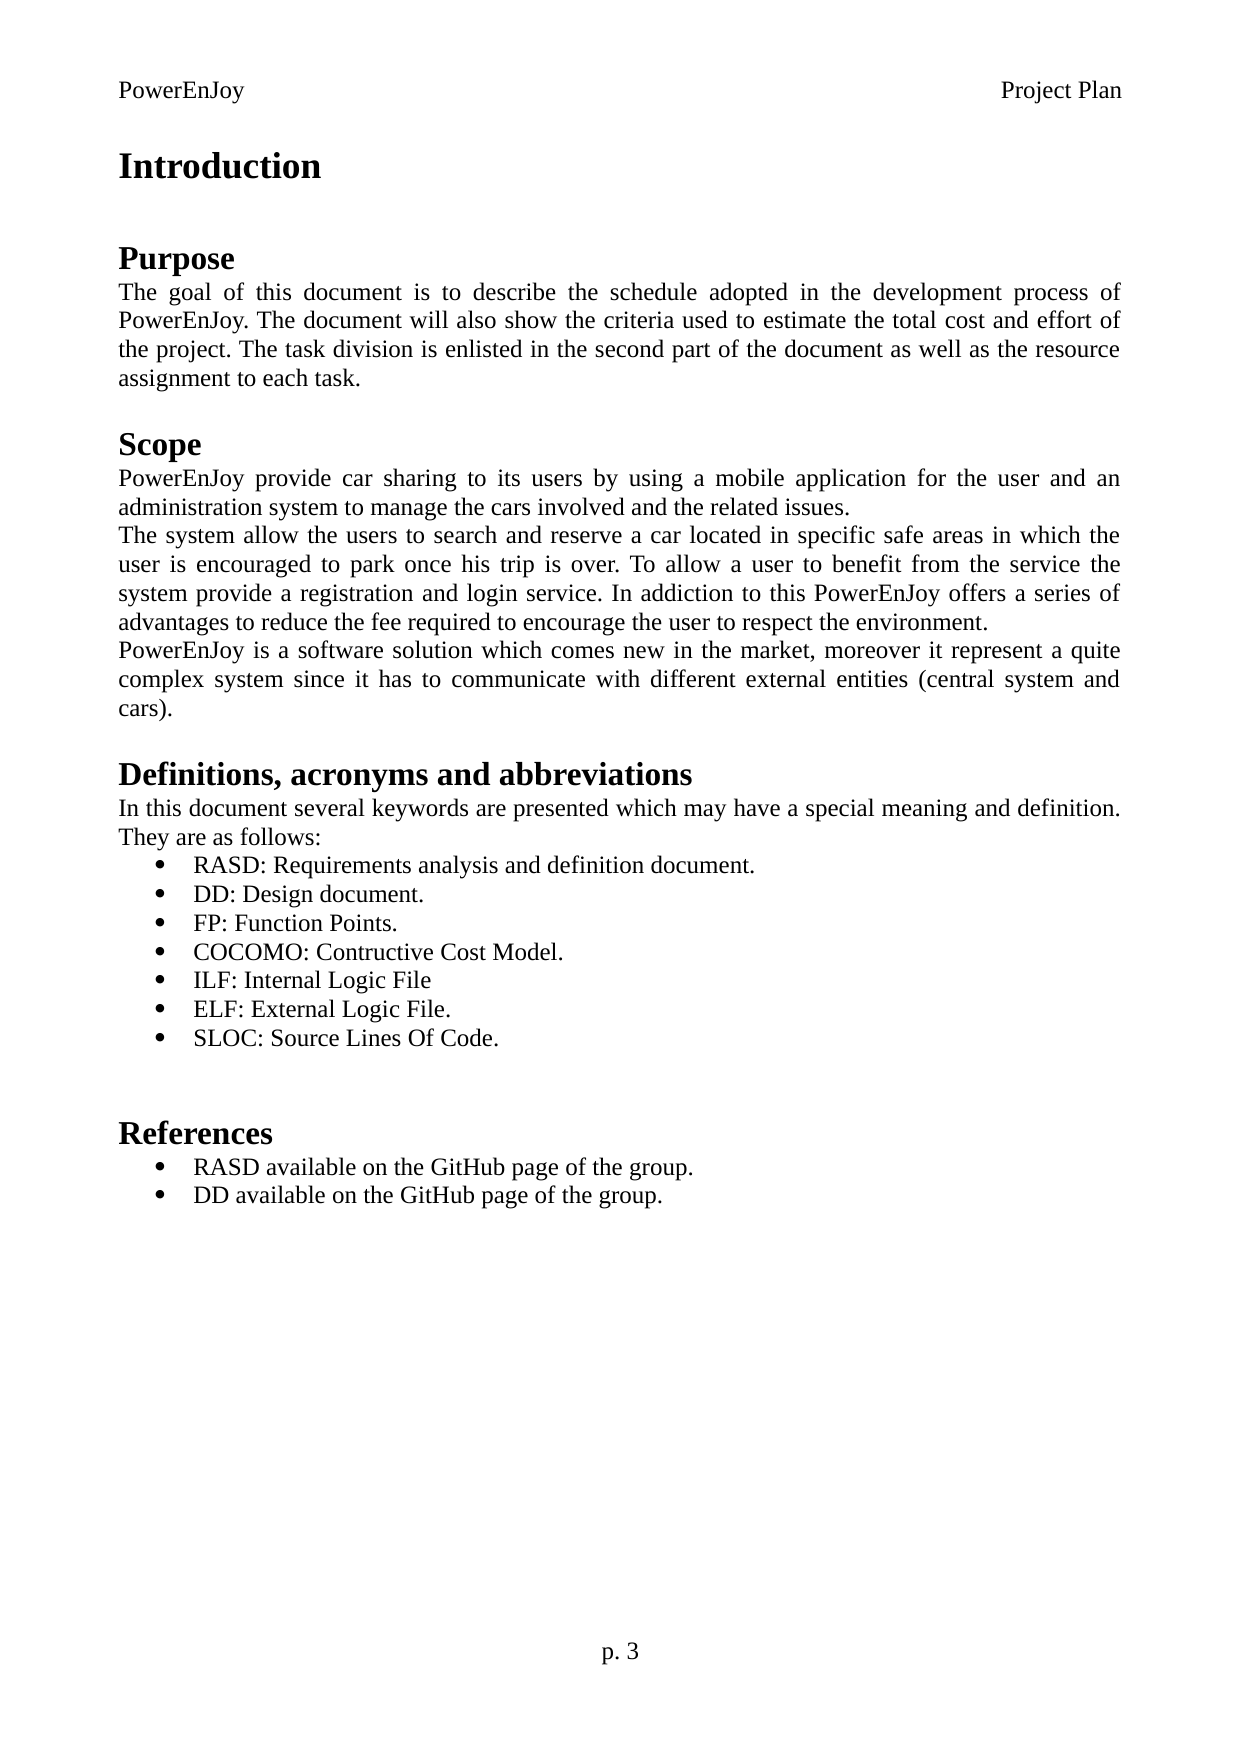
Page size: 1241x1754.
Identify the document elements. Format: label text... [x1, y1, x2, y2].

subtitle Purpose [118, 238, 1122, 277]
list ELF: External Logic File. [156, 994, 1122, 1023]
list COCOMO: Contructive Cost Model. [156, 937, 1122, 965]
list DD available on the GitHub page of the group. [156, 1180, 1122, 1209]
text The goal of this document is to describe the schedule adopted in the development process of PowerEnJoy. The document will also show the criteria used to estimate the total cost and effort of the project. The task division is enlisted in the second part of the document as well as the resource assignment to each task. [118, 277, 1122, 392]
text PowerEnJoy provide car sharing to its users by using a mobile application for the user and an administration system to manage the cars involved and the related issues. [118, 463, 1122, 520]
subtitle Definitions, acronyms and abbreviations [118, 754, 1122, 793]
text The system allow the users to search and reserve a car located in specific safe areas in which the user is encouraged to park once his trip is over. To allow a user to benefit from the service the system provide a registration and login service. In addiction to this PowerEnJoy offers a series of advantages to reduce the fee required to encourage the user to respect the environment. [118, 520, 1122, 635]
text In this document several keywords are presented which may have a special meaning and definition. They are as follows: [118, 793, 1122, 850]
subtitle Introduction [118, 143, 1122, 186]
list FP: Function Points. [156, 908, 1122, 937]
list SLOC: Source Lines Of Code. [156, 1023, 1122, 1052]
list RASD: Requirements analysis and definition document. [156, 850, 1122, 879]
text PowerEnJoy is a software solution which comes new in the market, moreover it represent a quite complex system since it has to communicate with different external entities (central system and cars). [118, 635, 1122, 722]
list DD: Design document. [156, 879, 1122, 908]
subtitle Scope [118, 424, 1122, 463]
list RASD available on the GitHub page of the group. [156, 1152, 1122, 1180]
list ILF: Internal Logic File [156, 965, 1122, 994]
subtitle References [118, 1113, 1122, 1152]
